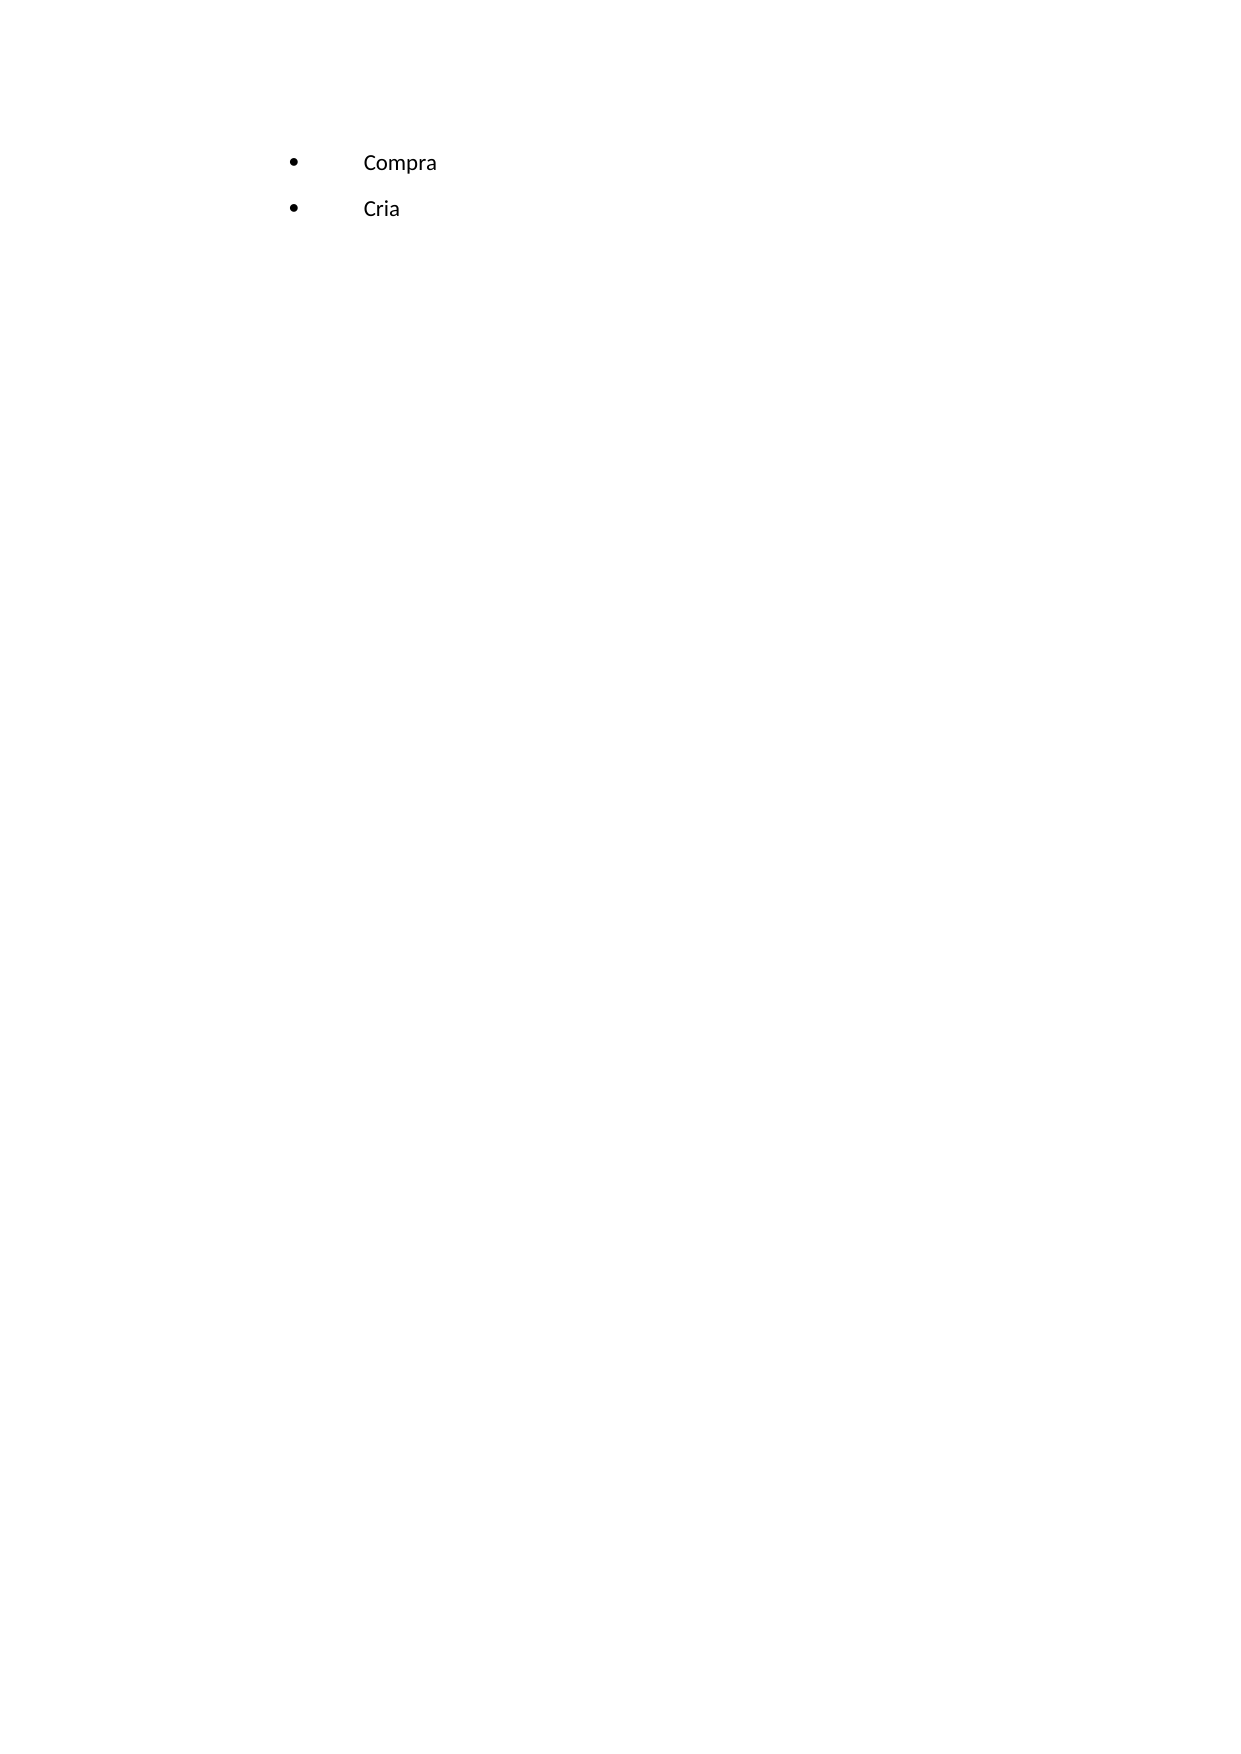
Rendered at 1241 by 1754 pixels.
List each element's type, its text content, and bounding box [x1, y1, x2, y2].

list Compra [290, 148, 1063, 176]
list Cria [290, 194, 1063, 222]
